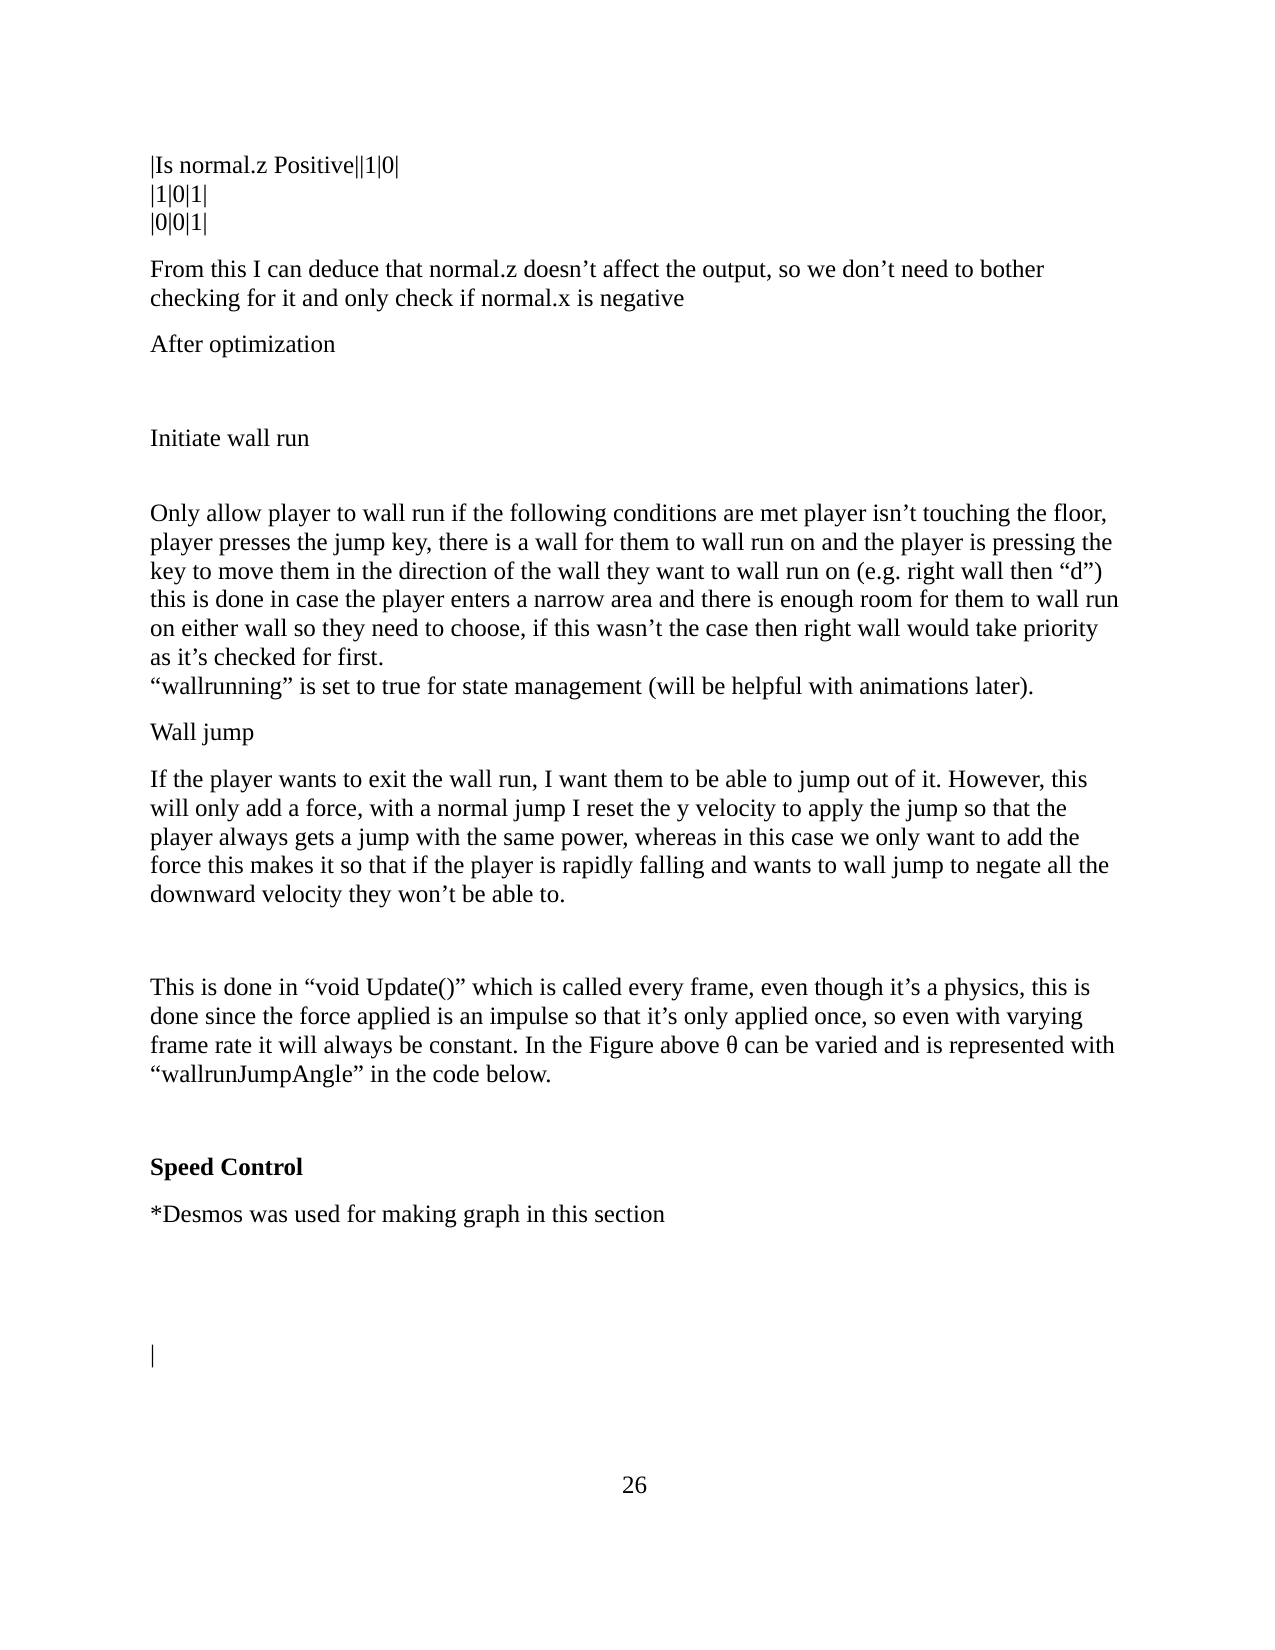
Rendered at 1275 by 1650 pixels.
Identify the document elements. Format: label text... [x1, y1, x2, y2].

text Only allow player to wall run if the following conditions are met player isn’t touching the floor, player presses the jump key, there is a wall for them to wall run on and the player is pressing the key to move them in the direction of the wall they want to wall run on (e.g. right wall then “d”) this is done in case the player enters a narrow area and there is enough room for them to wall run on either wall so they need to choose, if this wasn’t the case then right wall would take priority as it’s checked for first. “wallrunning” is set to true for state management (will be helpful with animations later). [150, 498, 1125, 699]
text Initiate wall run [150, 423, 1125, 480]
text If the player wants to exit the wall run, I want them to be able to jump out of it. However, this will only add a force, with a normal jump I reset the y velocity to apply the jump so that the player always gets a jump with the same power, whereas in this case we only want to add the force this makes it so that if the player is rapidly falling and wants to wall jump to negate all the downward velocity they won’t be able to. [150, 764, 1125, 908]
text From this I can deduce that normal.z doesn’t affect the output, so we don’t need to bother checking for it and only check if normal.x is negative [150, 254, 1125, 312]
text | [150, 1339, 1125, 1396]
text After optimization [150, 329, 1125, 358]
text |Is normal.z Positive||1|0| |1|0|1| |0|0|1| [150, 150, 1125, 236]
text *Desmos was used for making graph in this section [150, 1199, 1125, 1227]
text Wall jump [150, 717, 1125, 746]
text Speed Control [150, 1152, 1125, 1181]
text This is done in “void Update()” which is called every frame, even though it’s a physics, this is done since the force applied is an impulse so that it’s only applied once, so even with varying frame rate it will always be constant. In the Figure above θ can be varied and is represented with “wallrunJumpAngle” in the code below. [150, 972, 1125, 1087]
